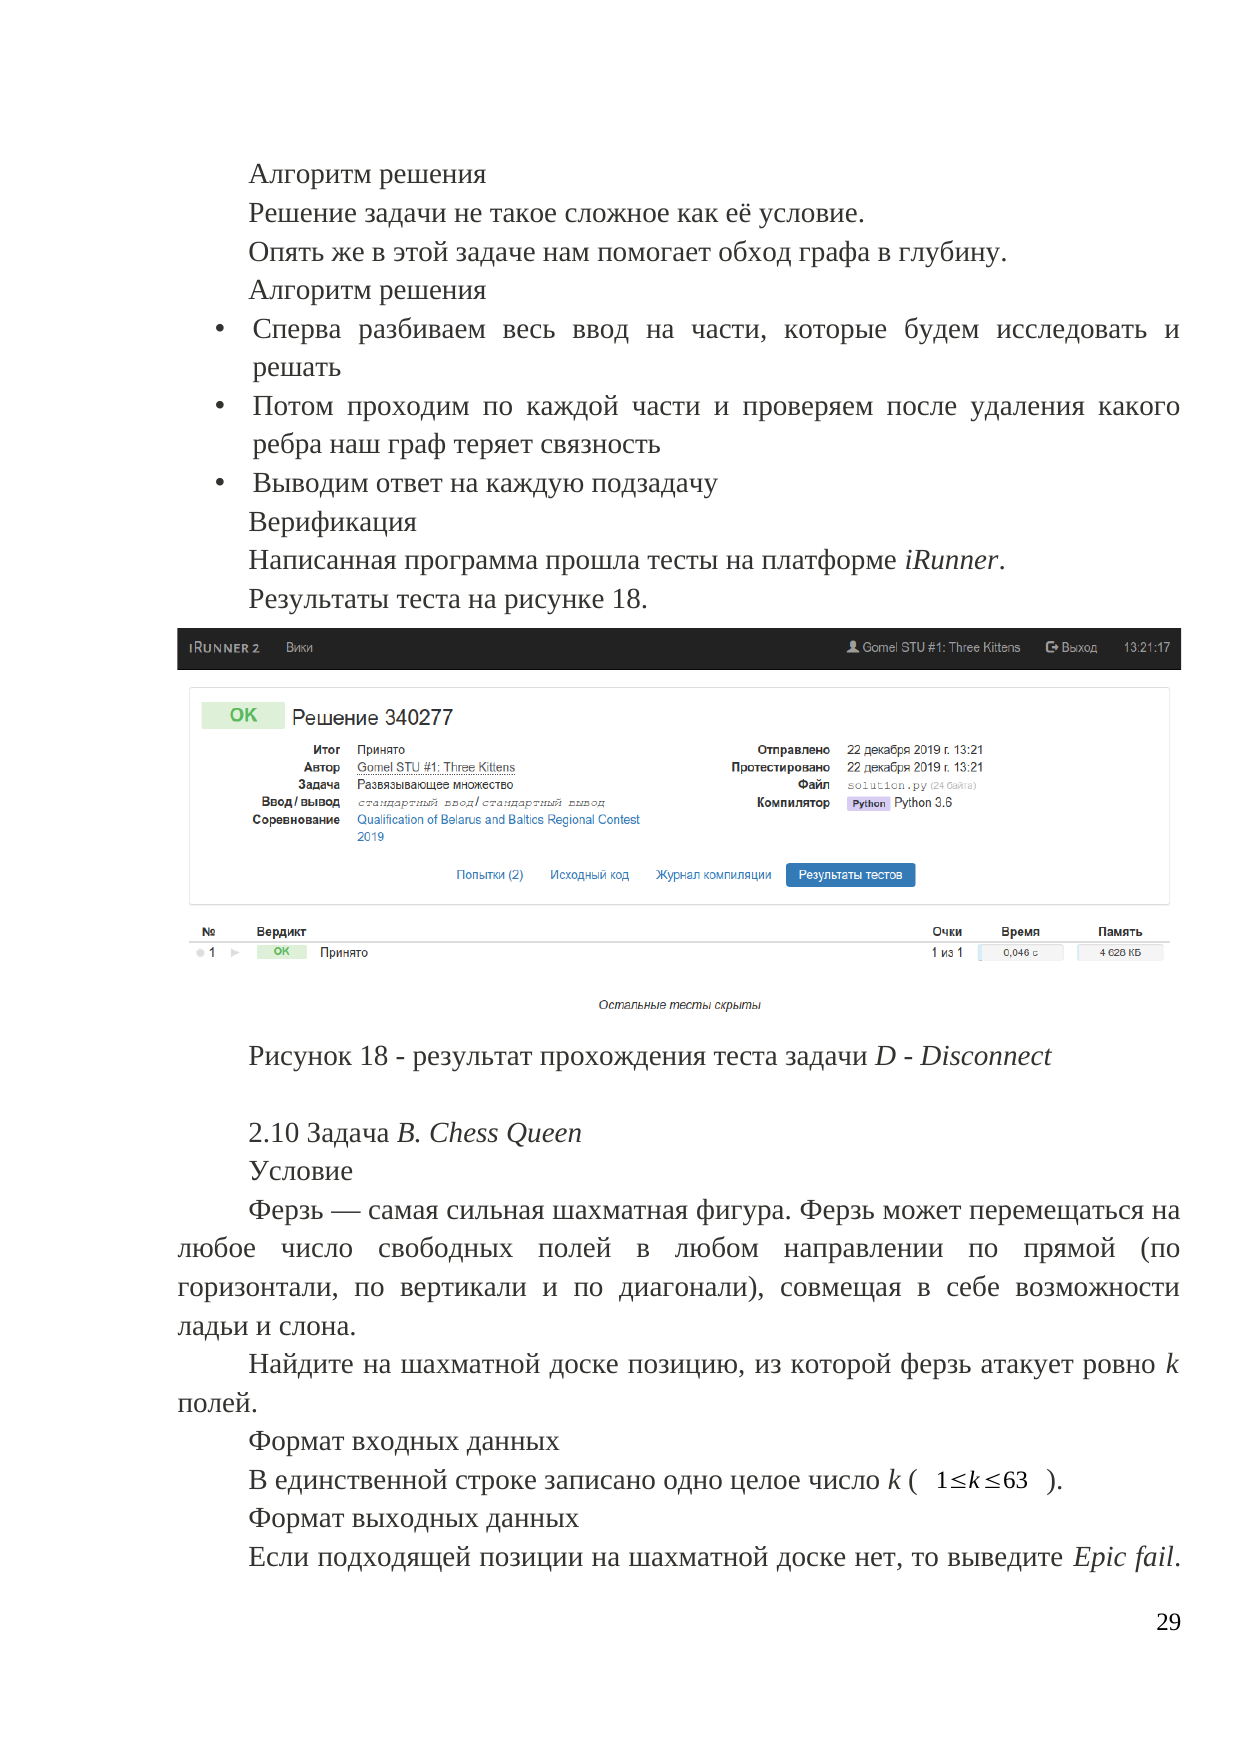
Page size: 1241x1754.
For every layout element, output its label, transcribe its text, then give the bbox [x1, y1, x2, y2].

list Выводим ответ на каждую подзадачу [215, 465, 1181, 499]
list Потом проходим по каждой части и проверяем после удаления какого ребра наш граф теряет связность [215, 388, 1181, 460]
text Написанная программа прошла тесты на платформе iRunner. [177, 542, 1181, 576]
text Решение задачи не такое сложное как её условие. [177, 195, 1181, 229]
picture [177, 628, 1182, 1033]
list Сперва разбиваем весь ввод на части, которые будем исследовать и решать [215, 311, 1181, 383]
text Ферзь — самая сильная шахматная фигура. Ферзь может перемещаться на любое число свободных полей в любом направлении по прямой (по горизонтали, по вертикали и по диагонали), совмещая в себе возможности ладьи и слона. [177, 1192, 1181, 1341]
text [177, 619, 1181, 628]
text Найдите на шахматной доске позицию, из которой ферзь атакует ровно k полей. [177, 1346, 1181, 1418]
text Опять же в этой задаче нам помогает обход графа в глубину. [177, 234, 1181, 267]
text Верификация [177, 504, 1181, 537]
text В единственной строке записано одно целое число k (). [177, 1462, 1181, 1495]
text Алгоритм решения [177, 157, 1181, 190]
text Условие [177, 1153, 1181, 1187]
text Формат входных данных [177, 1423, 1181, 1457]
text Формат выходных данных [177, 1500, 1181, 1534]
text Рисунок 18 - результат прохождения теста задачи D - Disconnect [177, 1033, 1181, 1071]
text Если подходящей позиции на шахматной доске нет, то выведите Epic fail. [177, 1539, 1181, 1572]
text Алгоритм решения [177, 272, 1181, 306]
text 2.10 Задача B. Chess Queen [177, 1115, 1181, 1148]
text Результаты теста на рисунке 18. [177, 581, 1181, 614]
